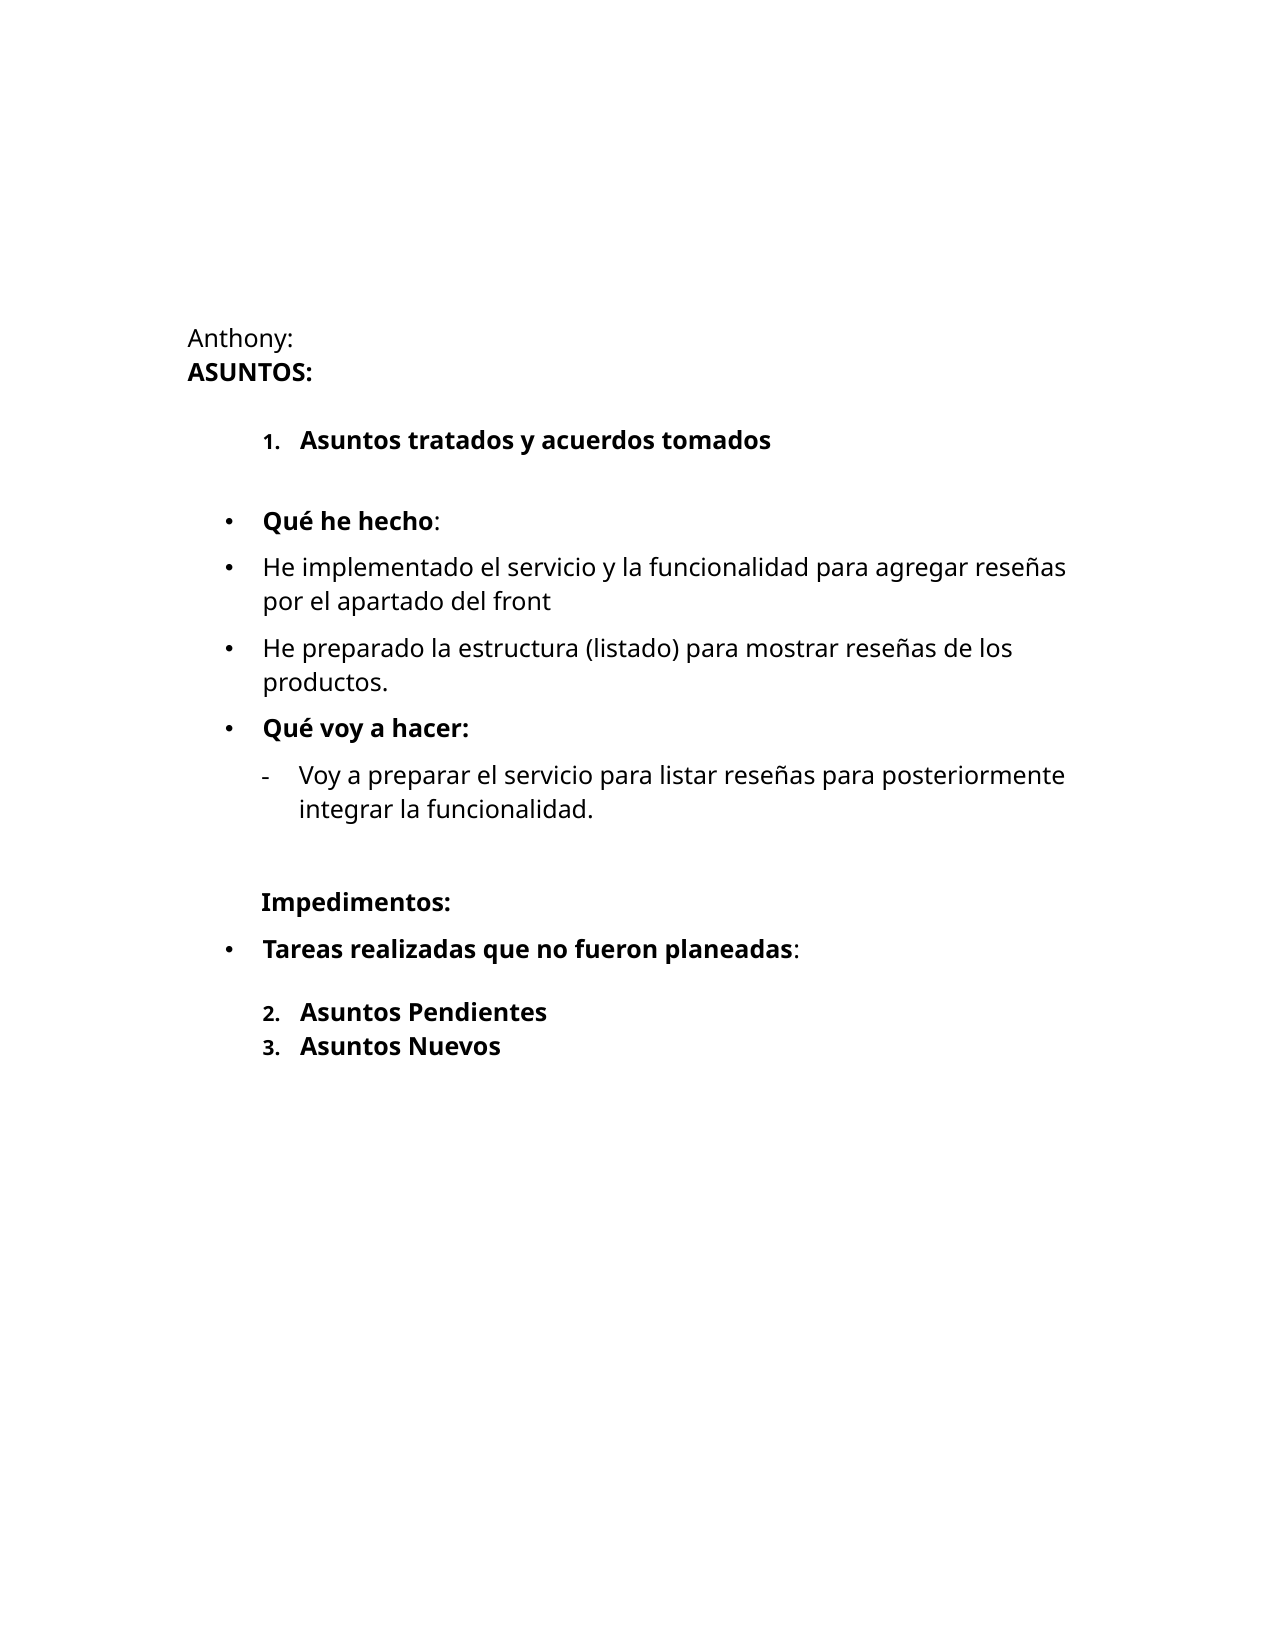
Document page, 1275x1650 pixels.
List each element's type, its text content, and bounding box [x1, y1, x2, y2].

list He implementado el servicio y la funcionalidad para agregar reseñas por el apartado del front [225, 550, 1087, 618]
list He preparado la estructura (listado) para mostrar reseñas de los productos. [225, 630, 1087, 698]
text ASUNTOS: [187, 354, 1087, 388]
list Asuntos tratados y acuerdos tomados [262, 422, 1087, 457]
list Asuntos Nuevos [262, 1028, 1087, 1063]
text Impedimentos: [261, 885, 1087, 919]
text Anthony: [187, 320, 1087, 354]
list Tareas realizadas que no fueron planeadas: [225, 931, 1087, 965]
list Qué voy a hacer: [225, 711, 1087, 745]
list Asuntos Pendientes [262, 994, 1087, 1028]
list Qué he hecho: [225, 503, 1087, 537]
list Voy a preparar el servicio para listar reseñas para posteriormente integrar la funcionalidad. [261, 757, 1087, 826]
